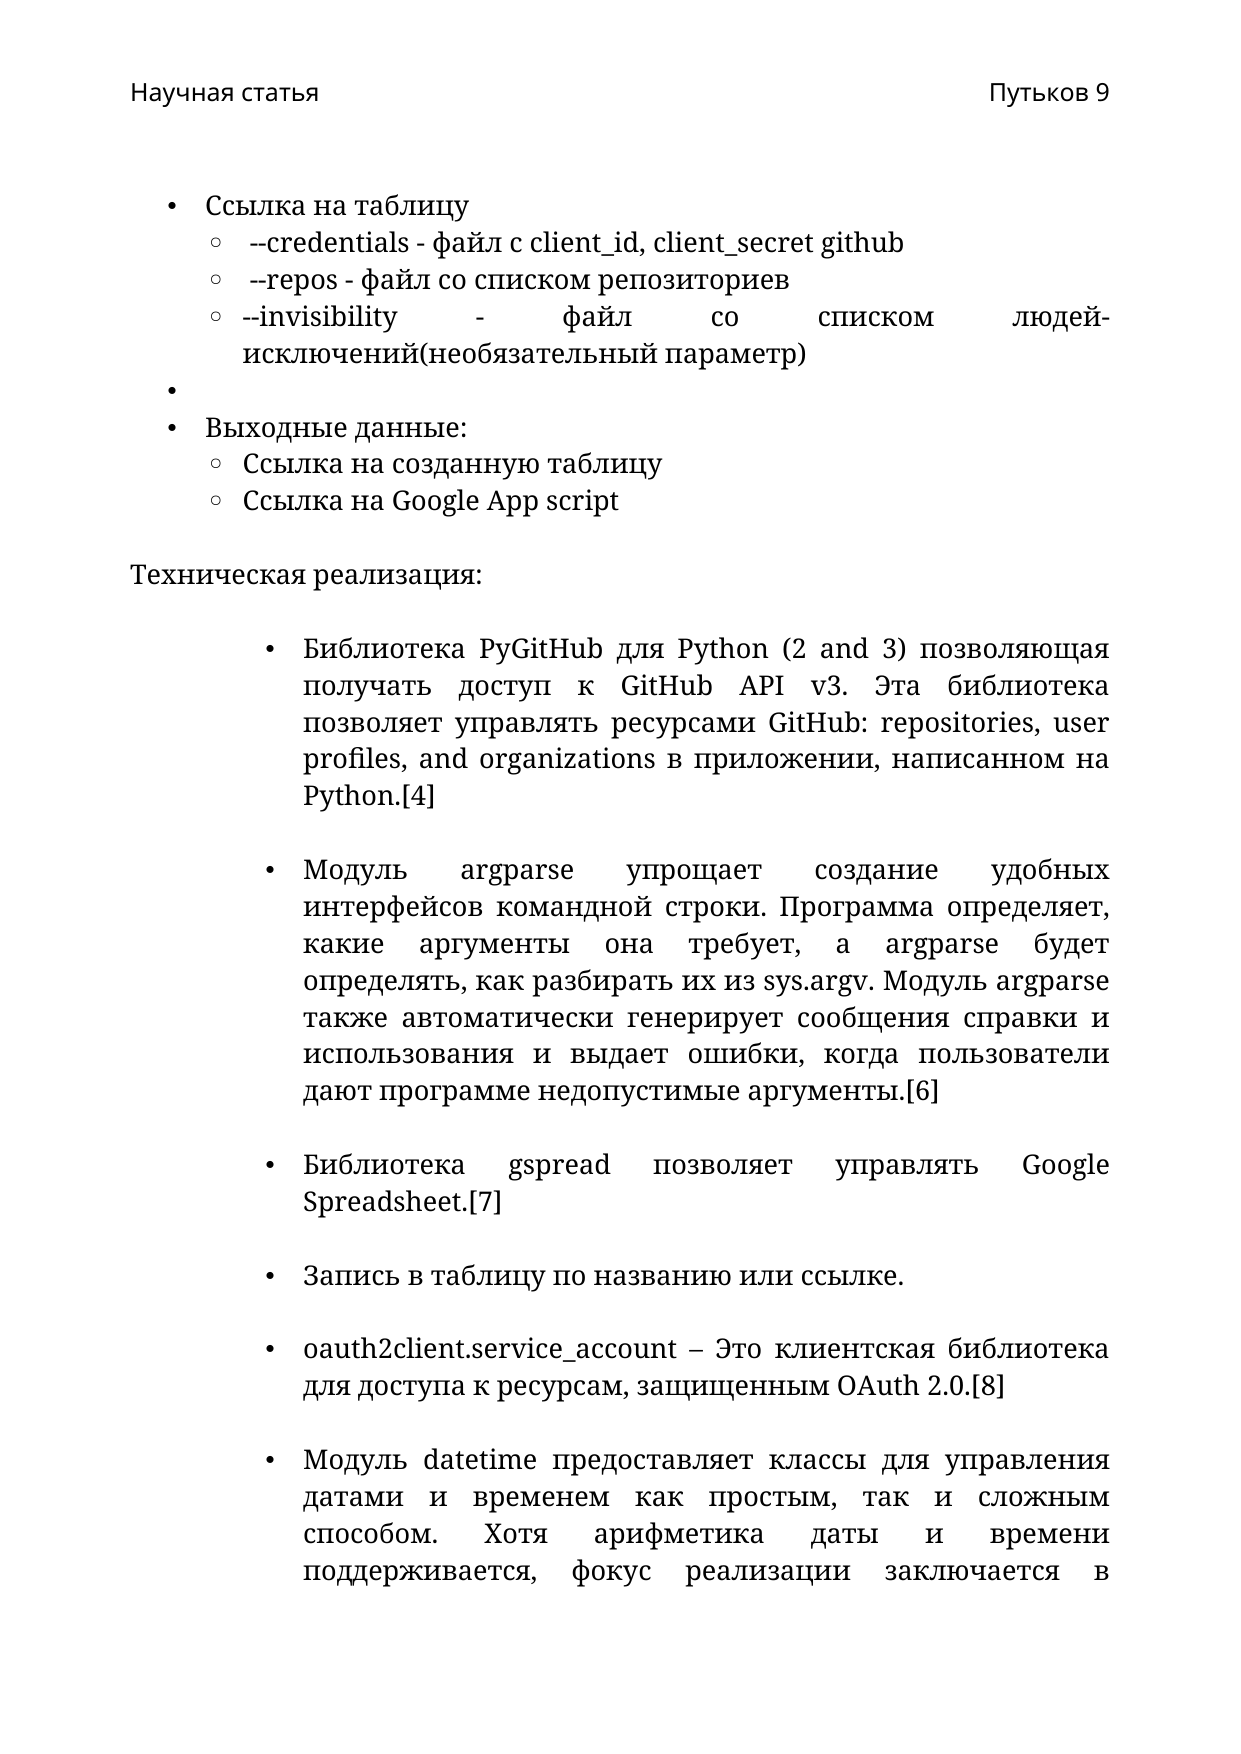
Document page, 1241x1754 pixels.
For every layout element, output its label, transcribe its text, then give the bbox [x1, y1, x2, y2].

list Ссылка на созданную таблицу [205, 445, 1110, 482]
list --invisibility - файл со списком людей-исключений(необязательный параметр) [205, 297, 1110, 371]
list Ссылка на Google App script [205, 482, 1110, 519]
list Библиотека gspread позволяет управлять Google Spreadsheet.[7] [265, 1146, 1110, 1219]
list Модуль datetime предоставляет классы для управления датами и временем как простым, так и сложным способом. Хотя арифметика даты и времени поддерживается, фокус реализации заключается в [265, 1441, 1110, 1588]
list Выходные данные: [167, 408, 1110, 445]
list --repos - файл со списком репозиториев [205, 261, 1110, 297]
list Запись в таблицу по названию или ссылке. [265, 1256, 1110, 1293]
list oauth2client.service_account – Это клиентская библиотека для доступа к ресурсам, защищенным OAuth 2.0.[8] [265, 1330, 1110, 1404]
list Модуль argparse упрощает создание удобных интерфейсов командной строки. Программа определяет, какие аргументы она требует, а argparse будет определять, как разбирать их из sys.argv. Модуль argparse также автоматически генерирует сообщения справки и использования и выдает ошибки, когда пользователи дают программе недопустимые аргументы.[6] [265, 851, 1110, 1109]
list --credentials - файл с client_id, client_secret github [205, 224, 1110, 261]
text Техническая реализация: [130, 556, 1110, 592]
list Ссылка на таблицу [167, 187, 1110, 224]
list Библиотека PyGitHub для Python (2 and 3) позволяющая получать доступ к GitHub API v3. Эта библиотека позволяет управлять ресурсами GitHub: repositories, user profiles, and organizations в приложении, написанном на Python.[4] [265, 629, 1110, 814]
